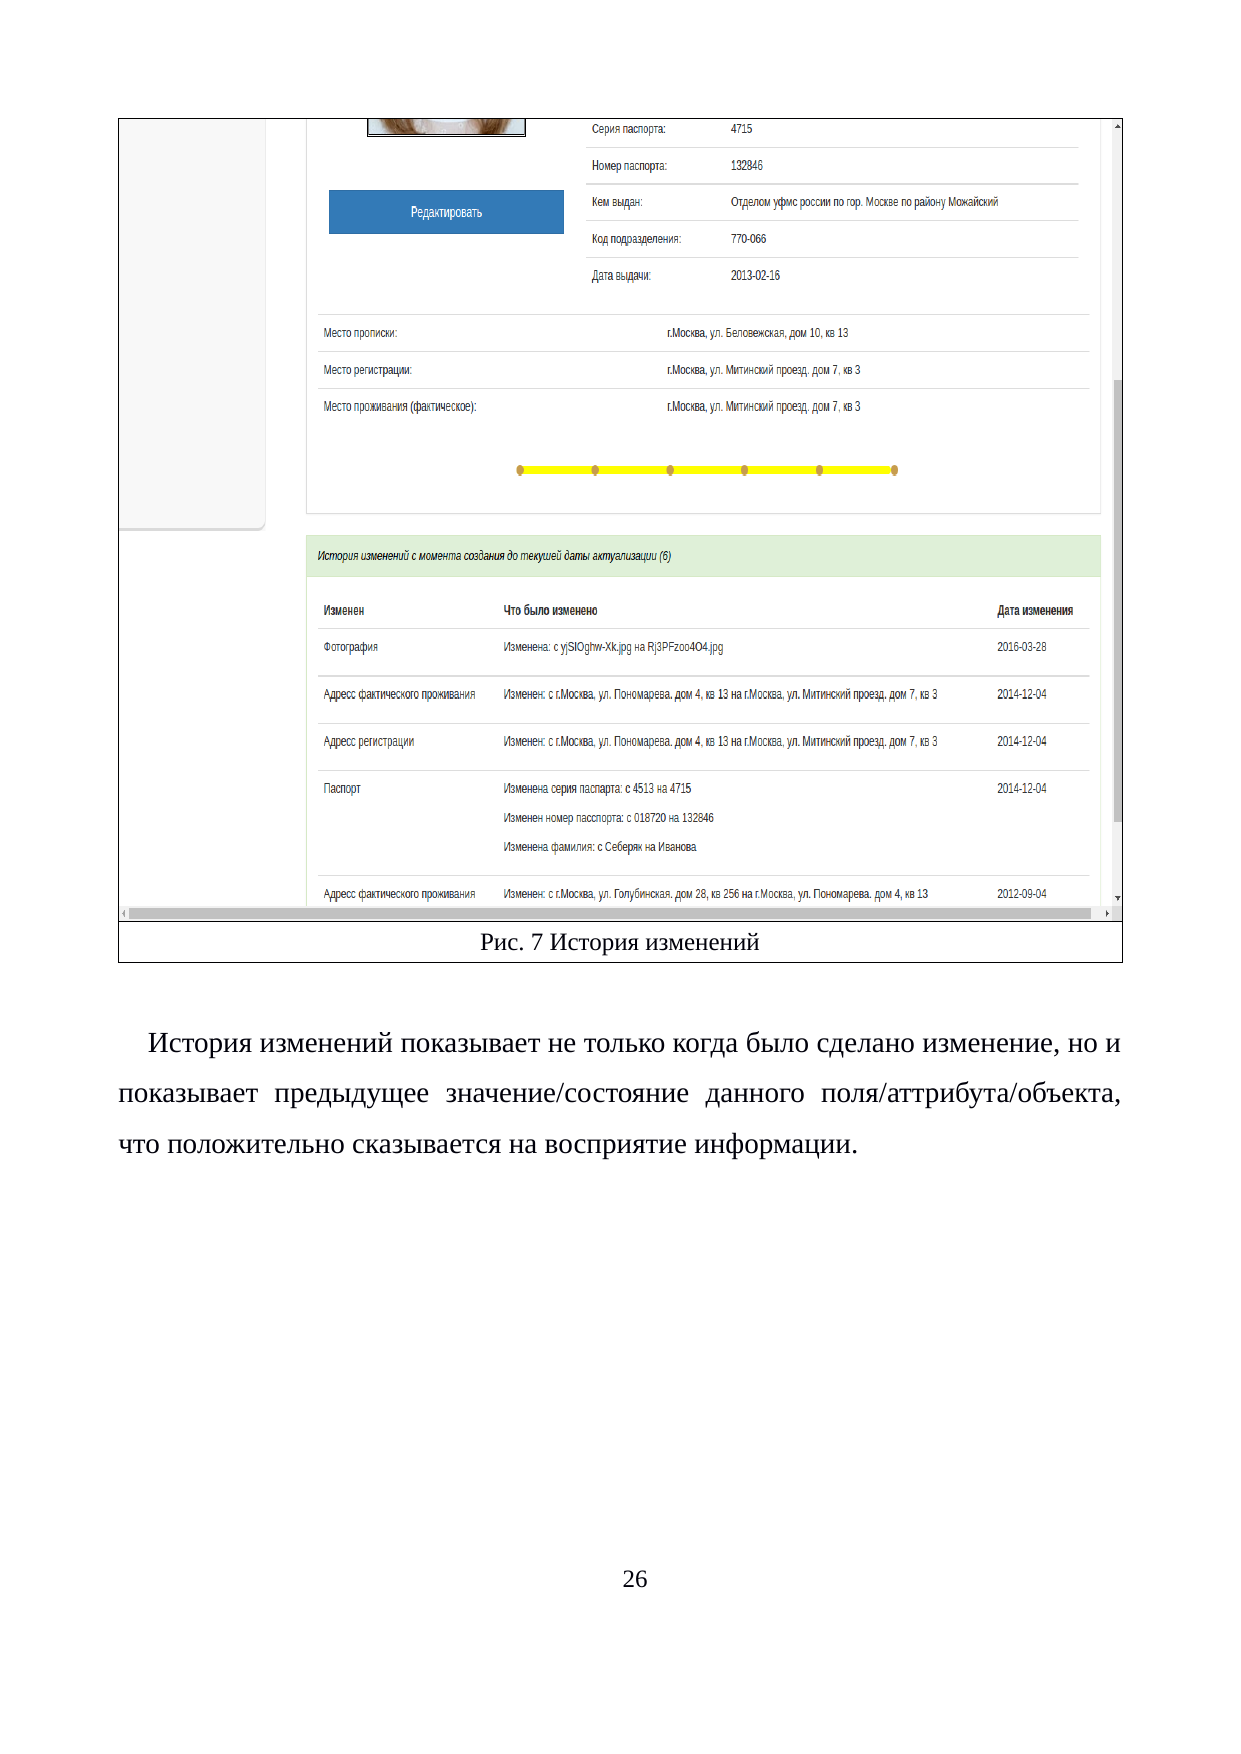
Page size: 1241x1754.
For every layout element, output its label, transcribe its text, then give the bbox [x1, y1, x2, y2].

table_header [119, 119, 1122, 921]
text История изменений показывает не только когда было сделано изменение, но и показывает предыдущее значение/состояние данного поля/аттрибута/объекта, что положительно сказывается на восприятие информации. [118, 1025, 1122, 1159]
table_cell Рис. 7 История изменений [119, 922, 1122, 962]
